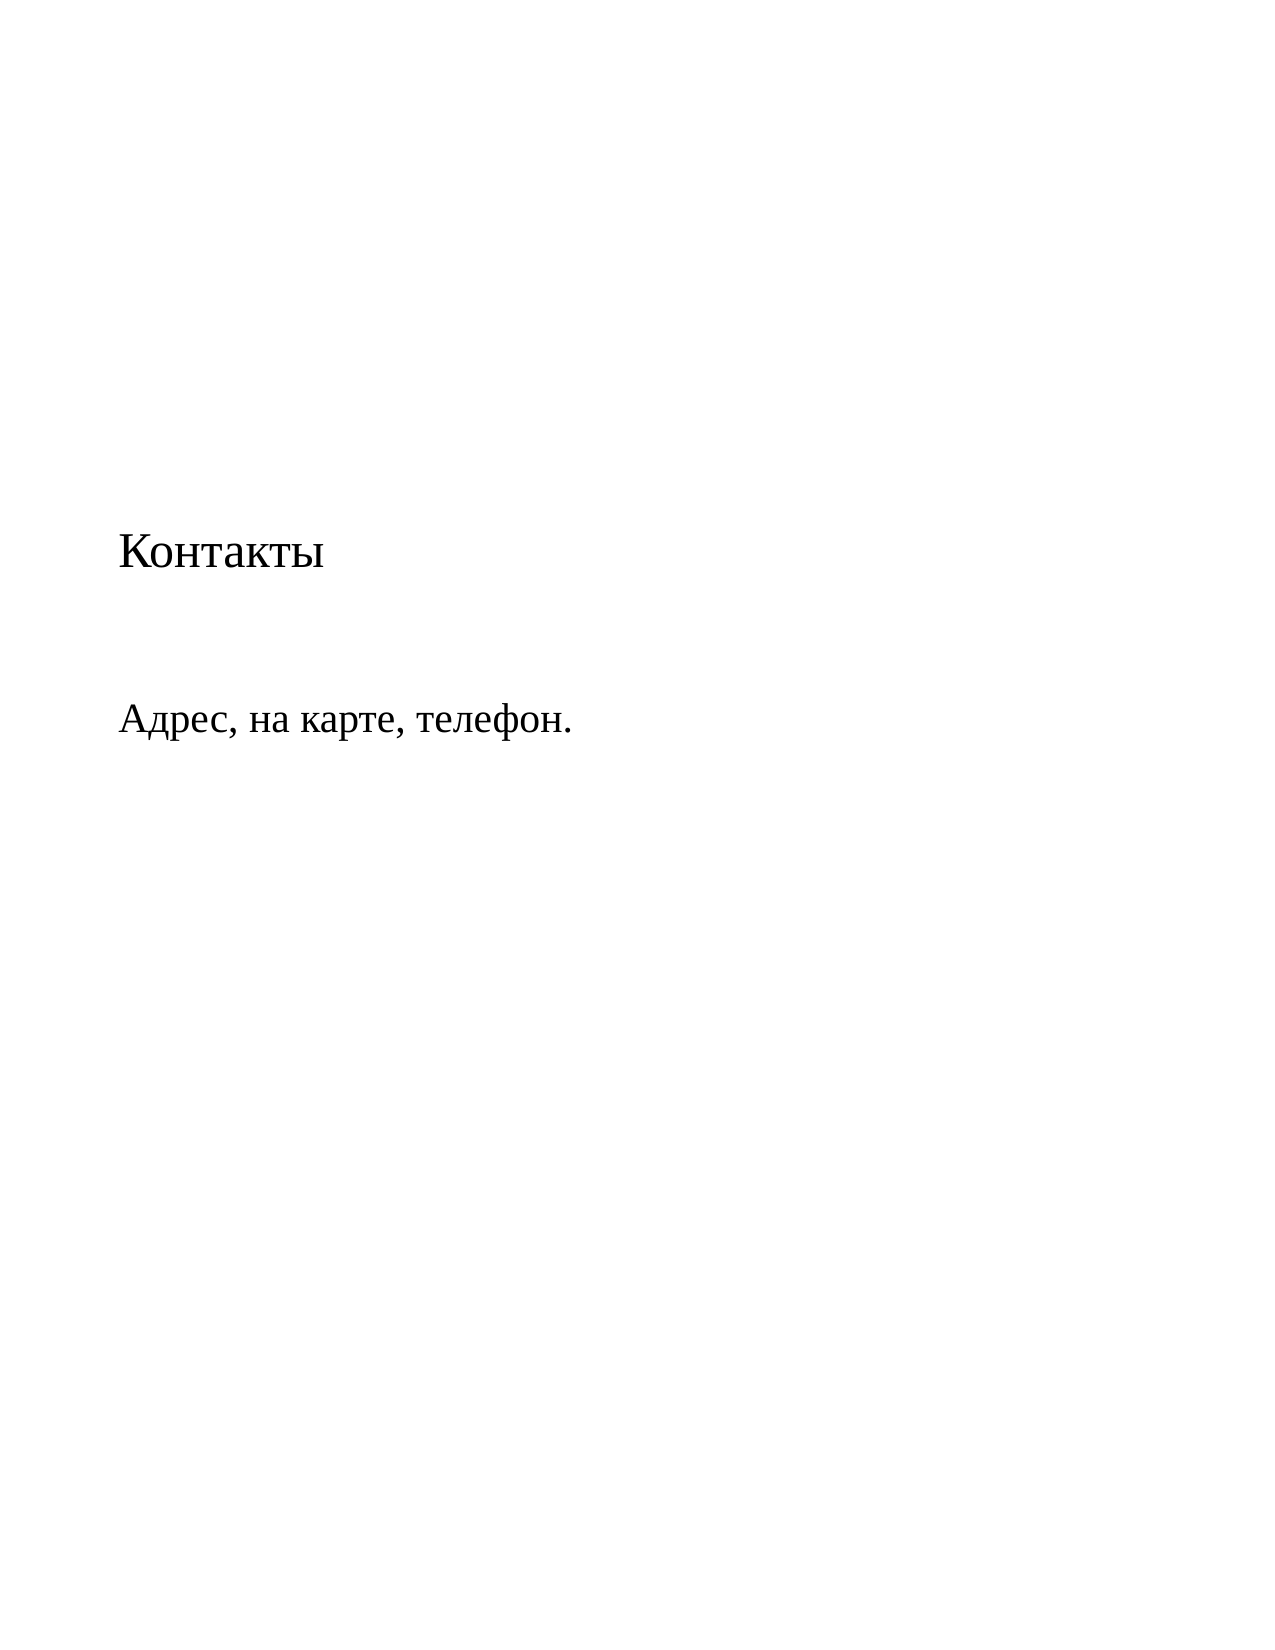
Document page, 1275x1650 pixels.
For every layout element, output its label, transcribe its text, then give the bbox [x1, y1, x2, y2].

text Адрес, на карте, телефон. [118, 693, 1157, 741]
text Контакты [118, 521, 1157, 578]
